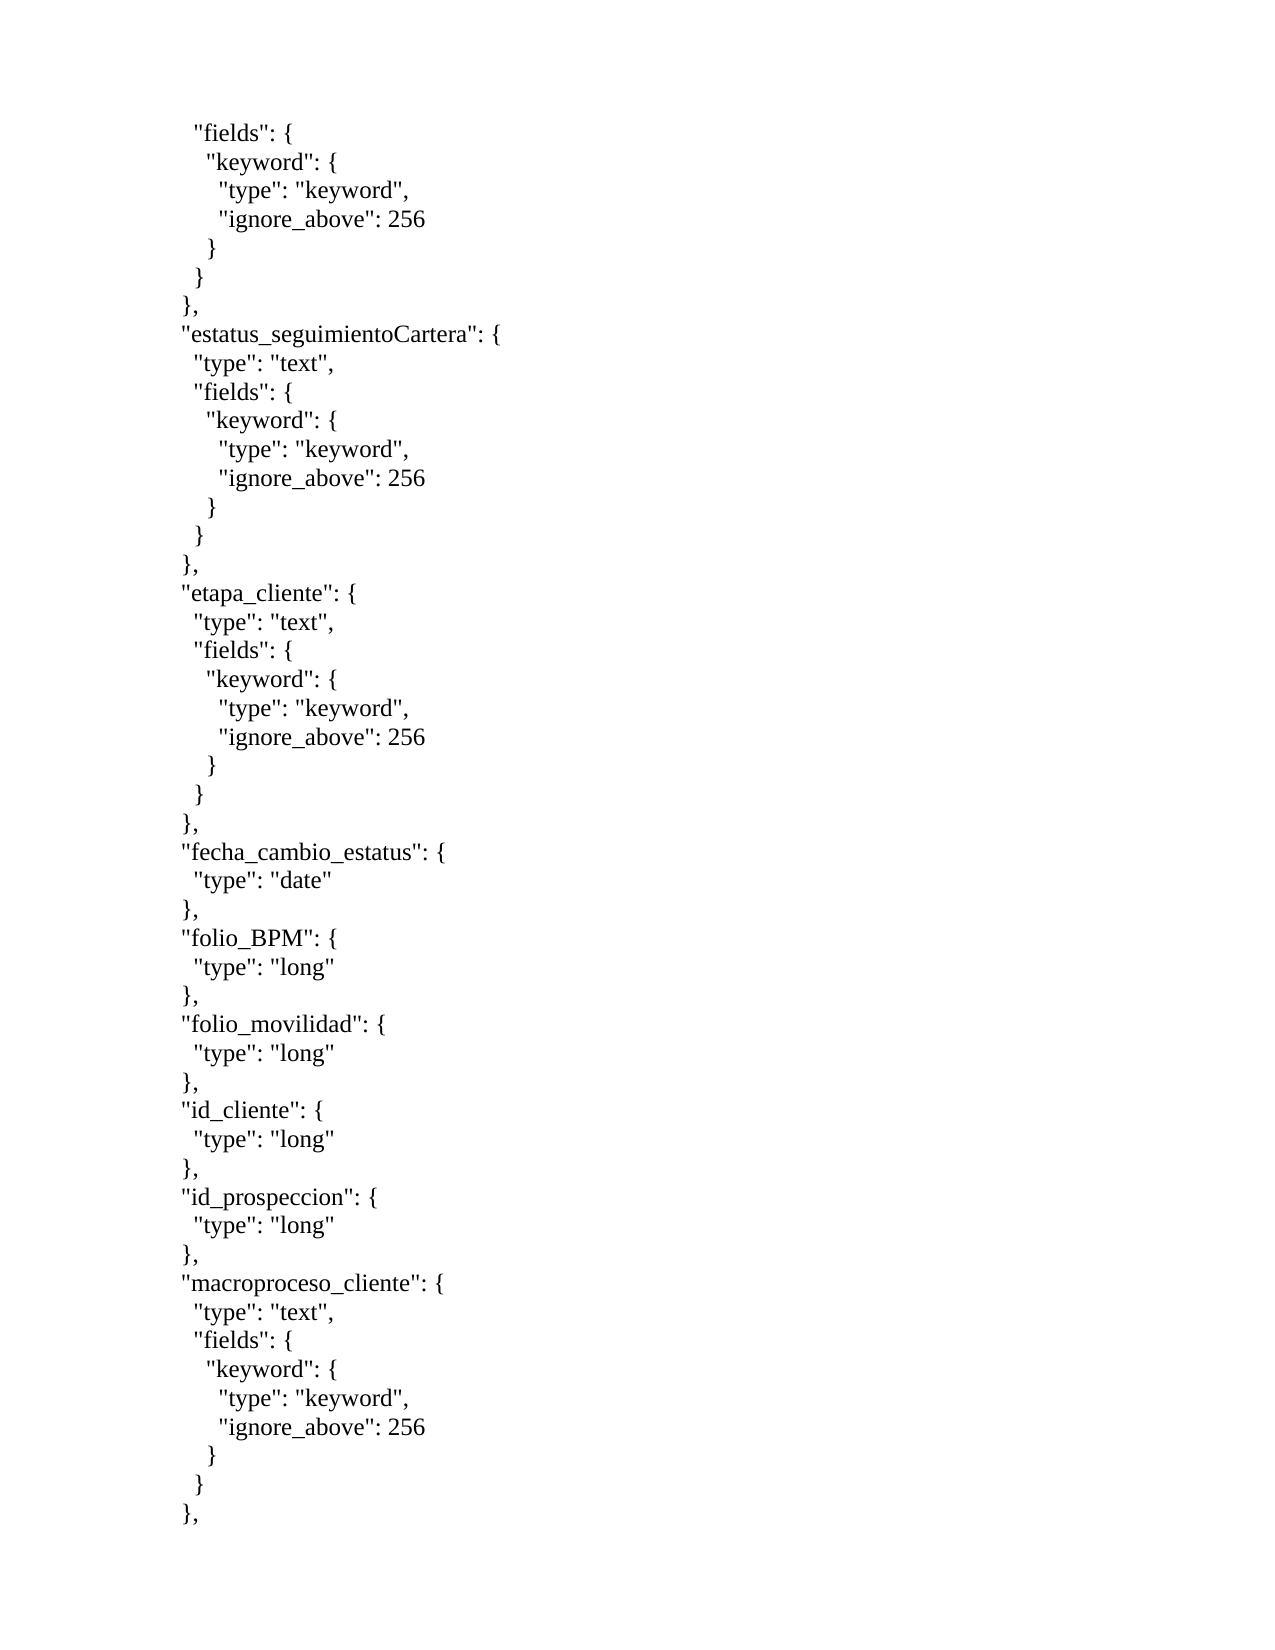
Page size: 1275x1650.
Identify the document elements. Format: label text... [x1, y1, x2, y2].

text "id_cliente": { [118, 1096, 1157, 1124]
text "type": "long" [118, 1211, 1157, 1239]
text "keyword": { [118, 1354, 1157, 1383]
text "type": "long" [118, 1124, 1157, 1153]
text }, [118, 1239, 1157, 1268]
text "estatus_seguimientoCartera": { [118, 319, 1157, 348]
text "fields": { [118, 1326, 1157, 1354]
text } [118, 779, 1157, 808]
text "ignore_above": 256 [118, 722, 1157, 751]
text }, [118, 1153, 1157, 1182]
text "id_prospeccion": { [118, 1182, 1157, 1211]
text "keyword": { [118, 147, 1157, 176]
text "type": "date" [118, 866, 1157, 894]
text }, [118, 981, 1157, 1009]
text "ignore_above": 256 [118, 1412, 1157, 1441]
text "fields": { [118, 377, 1157, 406]
text "ignore_above": 256 [118, 204, 1157, 233]
text "keyword": { [118, 406, 1157, 434]
text "type": "text", [118, 607, 1157, 636]
text } [118, 521, 1157, 549]
text }, [118, 808, 1157, 837]
text "fields": { [118, 118, 1157, 147]
text "folio_movilidad": { [118, 1009, 1157, 1038]
text "fields": { [118, 636, 1157, 664]
text "type": "keyword", [118, 1383, 1157, 1412]
text "keyword": { [118, 664, 1157, 693]
text "macroproceso_cliente": { [118, 1268, 1157, 1297]
text }, [118, 1498, 1157, 1527]
text } [118, 233, 1157, 262]
text } [118, 751, 1157, 779]
text } [118, 1441, 1157, 1469]
text }, [118, 549, 1157, 578]
text }, [118, 1067, 1157, 1096]
text }, [118, 291, 1157, 319]
text "type": "long" [118, 952, 1157, 981]
text "folio_BPM": { [118, 923, 1157, 952]
text } [118, 262, 1157, 291]
text "type": "keyword", [118, 693, 1157, 722]
text "type": "keyword", [118, 434, 1157, 463]
text "type": "keyword", [118, 176, 1157, 204]
text "type": "text", [118, 1297, 1157, 1326]
text "type": "text", [118, 348, 1157, 377]
text "etapa_cliente": { [118, 578, 1157, 607]
text } [118, 1469, 1157, 1498]
text } [118, 492, 1157, 521]
text "ignore_above": 256 [118, 463, 1157, 492]
text }, [118, 894, 1157, 923]
text "fecha_cambio_estatus": { [118, 837, 1157, 866]
text "type": "long" [118, 1038, 1157, 1067]
